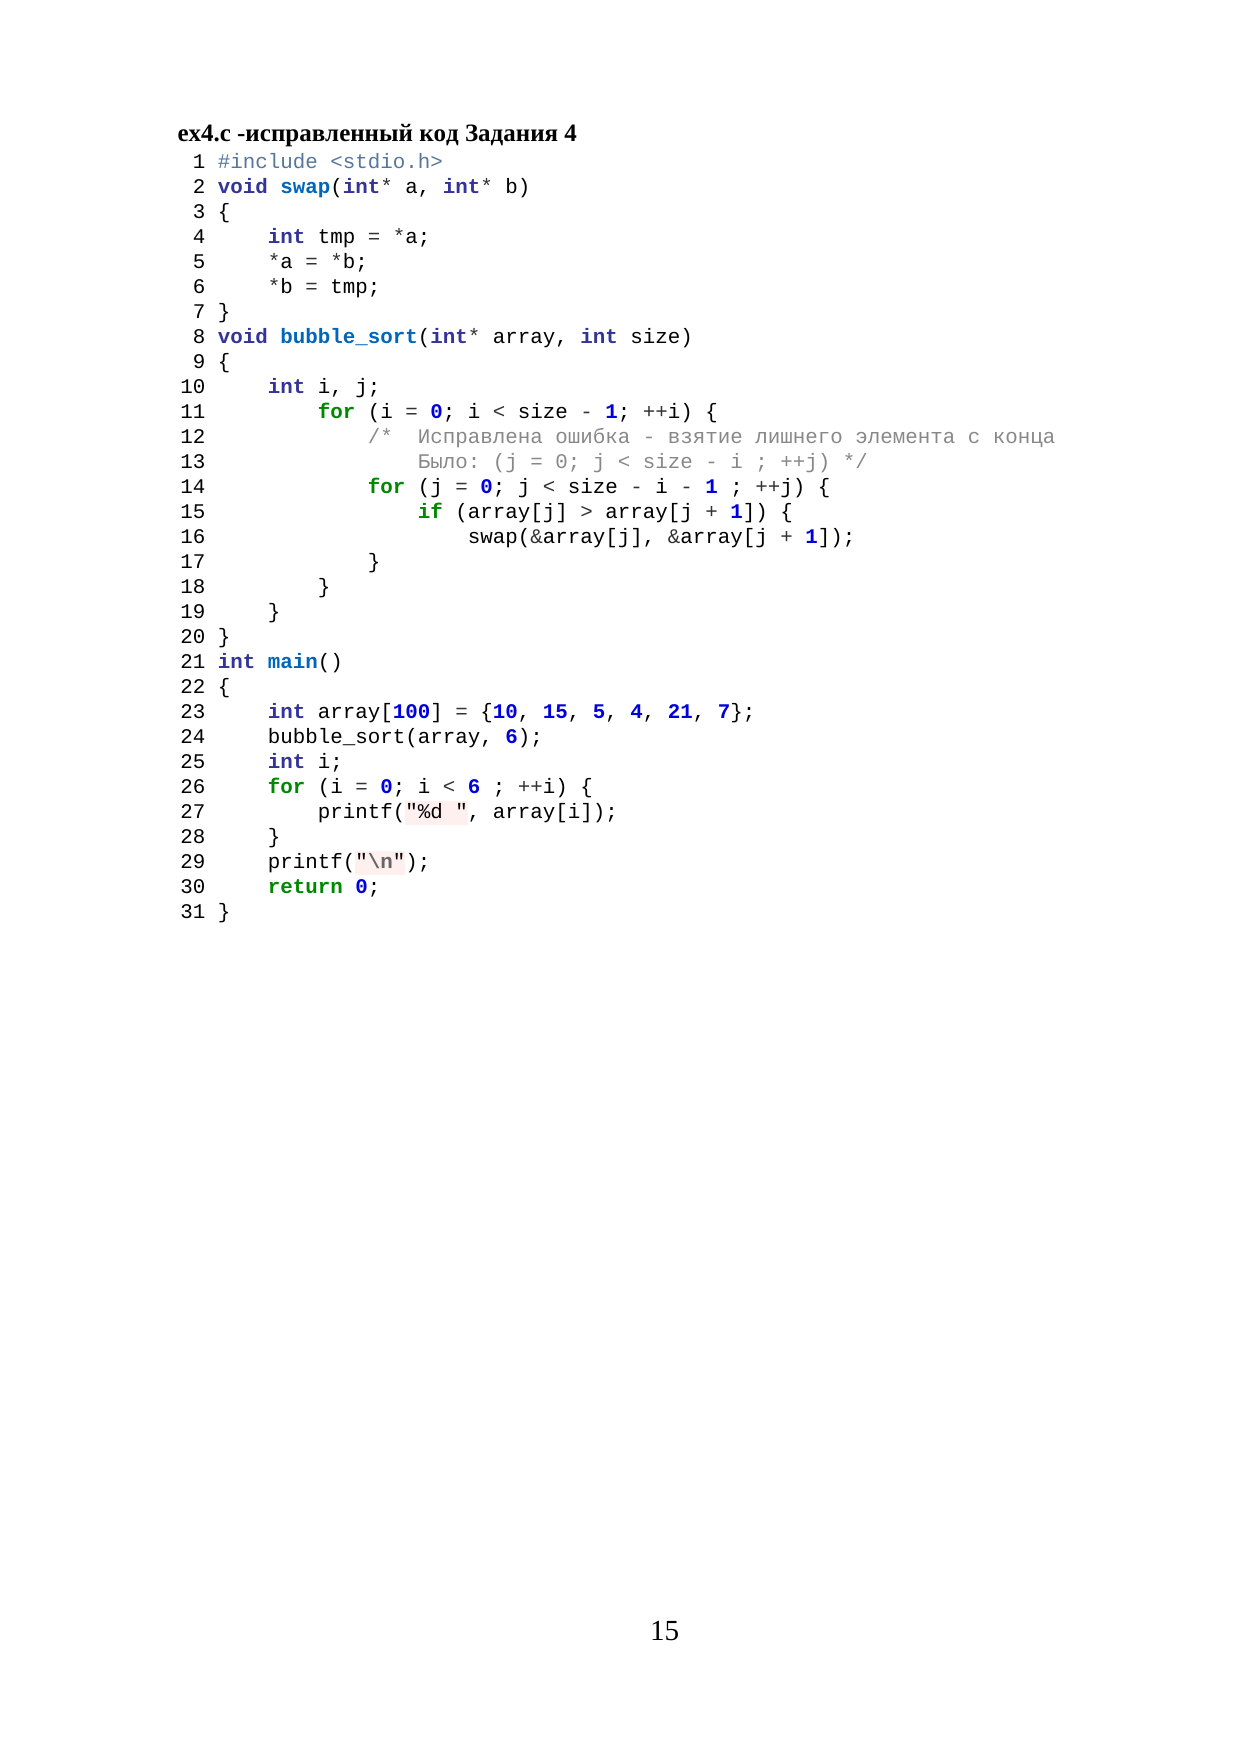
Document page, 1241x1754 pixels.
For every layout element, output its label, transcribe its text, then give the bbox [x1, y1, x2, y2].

table_header 1 2 3 4 5 6 7 8 9 10 11 12 13 14 15 16 17 18 19 20 21 22 23 24 25 26 27 28 29 30 31 [177, 147, 215, 928]
table_header #include <stdio.h> void swap(int* a, int* b) { int tmp = *a; *a = *b; *b = tmp; } void bubble_sort(int* array, int size) { int i, j; for (i = 0; i < size - 1; ++i) { /* Исправлена ошибка - взятие лишнего элемента с конца Было: (j = 0; j < size - i ; ++j) */ for (j = 0; j < size - i - 1 ; ++j) { if (array[j] > array[j + 1]) { swap(&array[j], &array[j + 1]); } } } } int main() { int array[100] = {10, 15, 5, 4, 21, 7}; bubble_sort(array, 6); int i; for (i = 0; i < 6 ; ++i) { printf("%d ", array[i]); } printf("\n"); return 0; } [215, 147, 1068, 928]
text ex4.c -исправленный код Задания 4 [177, 118, 1152, 147]
